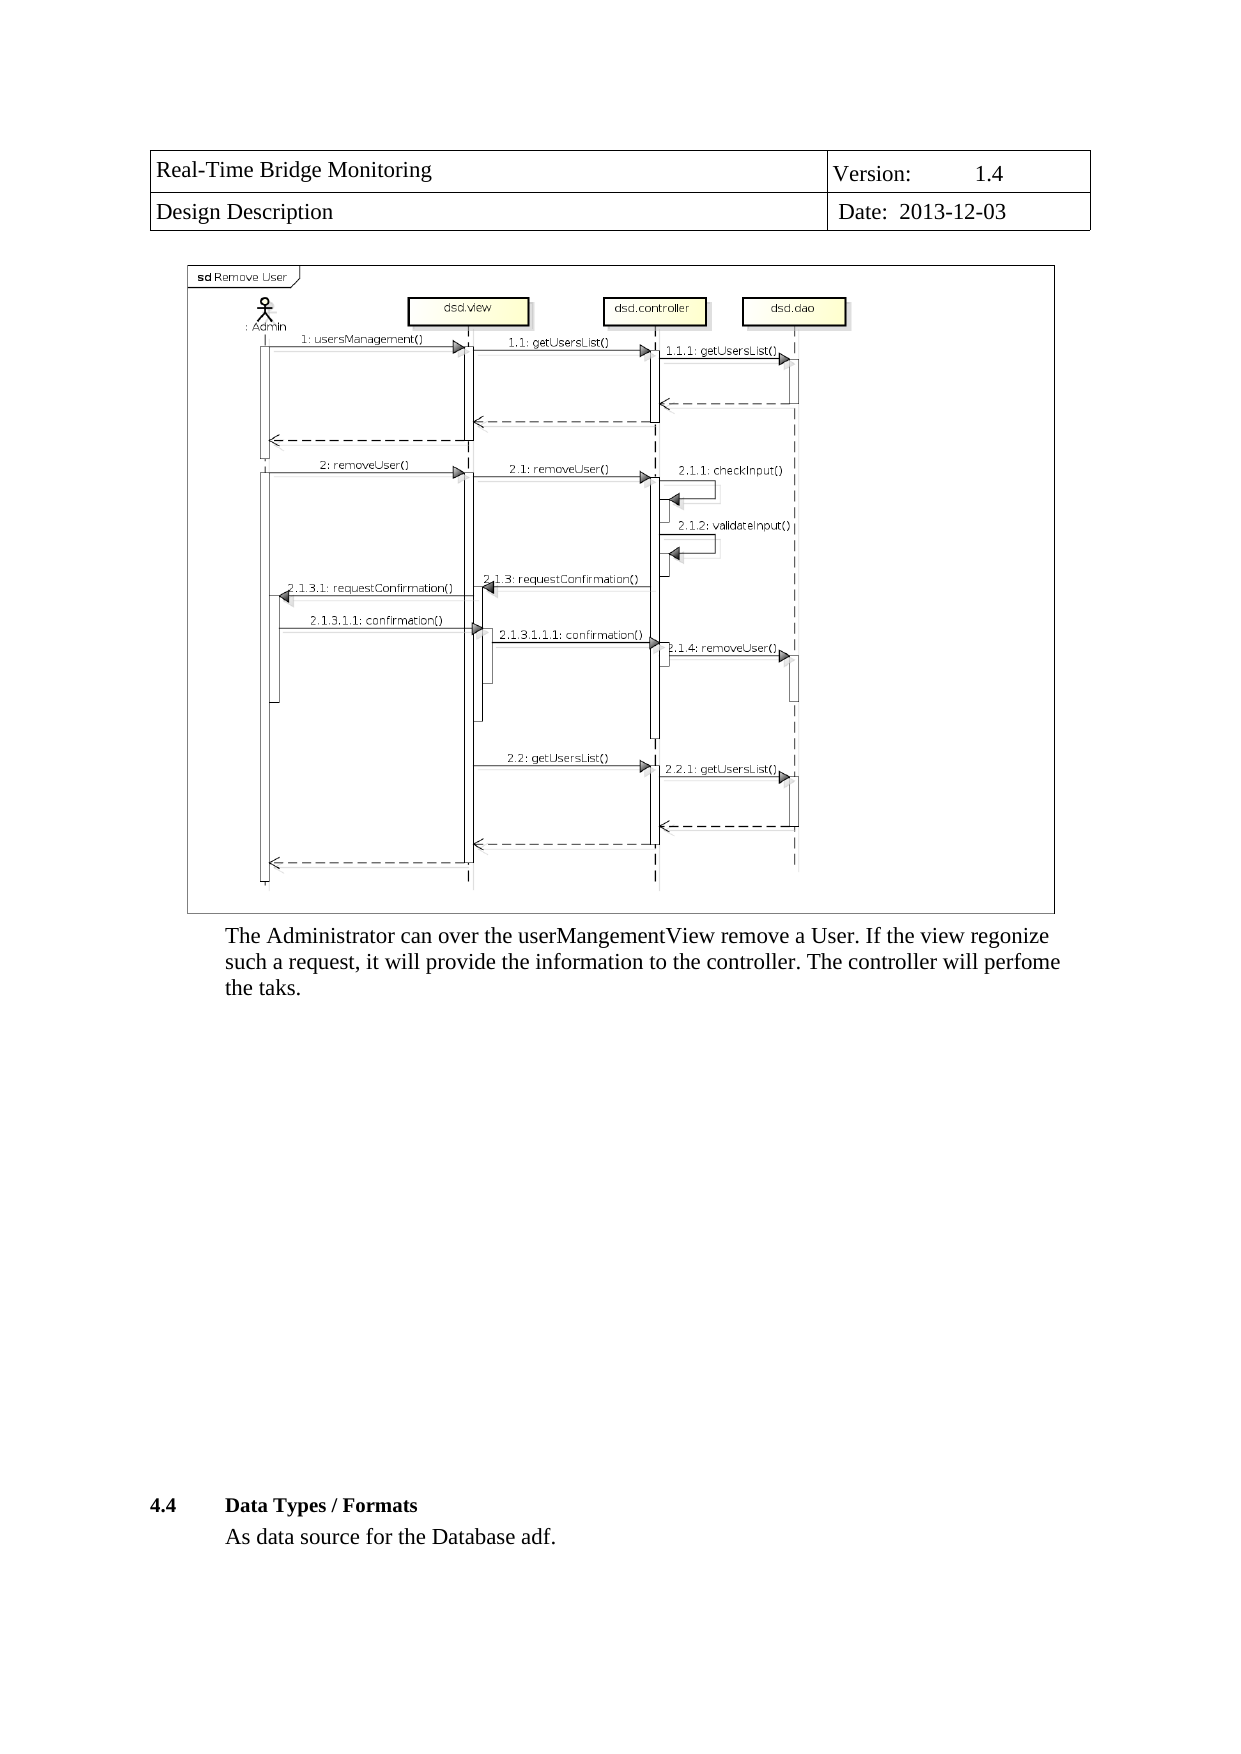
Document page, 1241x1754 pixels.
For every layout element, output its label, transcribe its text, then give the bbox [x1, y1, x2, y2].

subtitle Data Types / Formats [150, 1492, 1090, 1517]
text The Administrator can over the userMangementView remove a User. If the view regonize such a request, it will provide the information to the controller. The controller will perfome the taks. [225, 256, 1090, 1001]
text As data source for the Database adf. [225, 1523, 1090, 1549]
picture [178, 256, 1063, 922]
